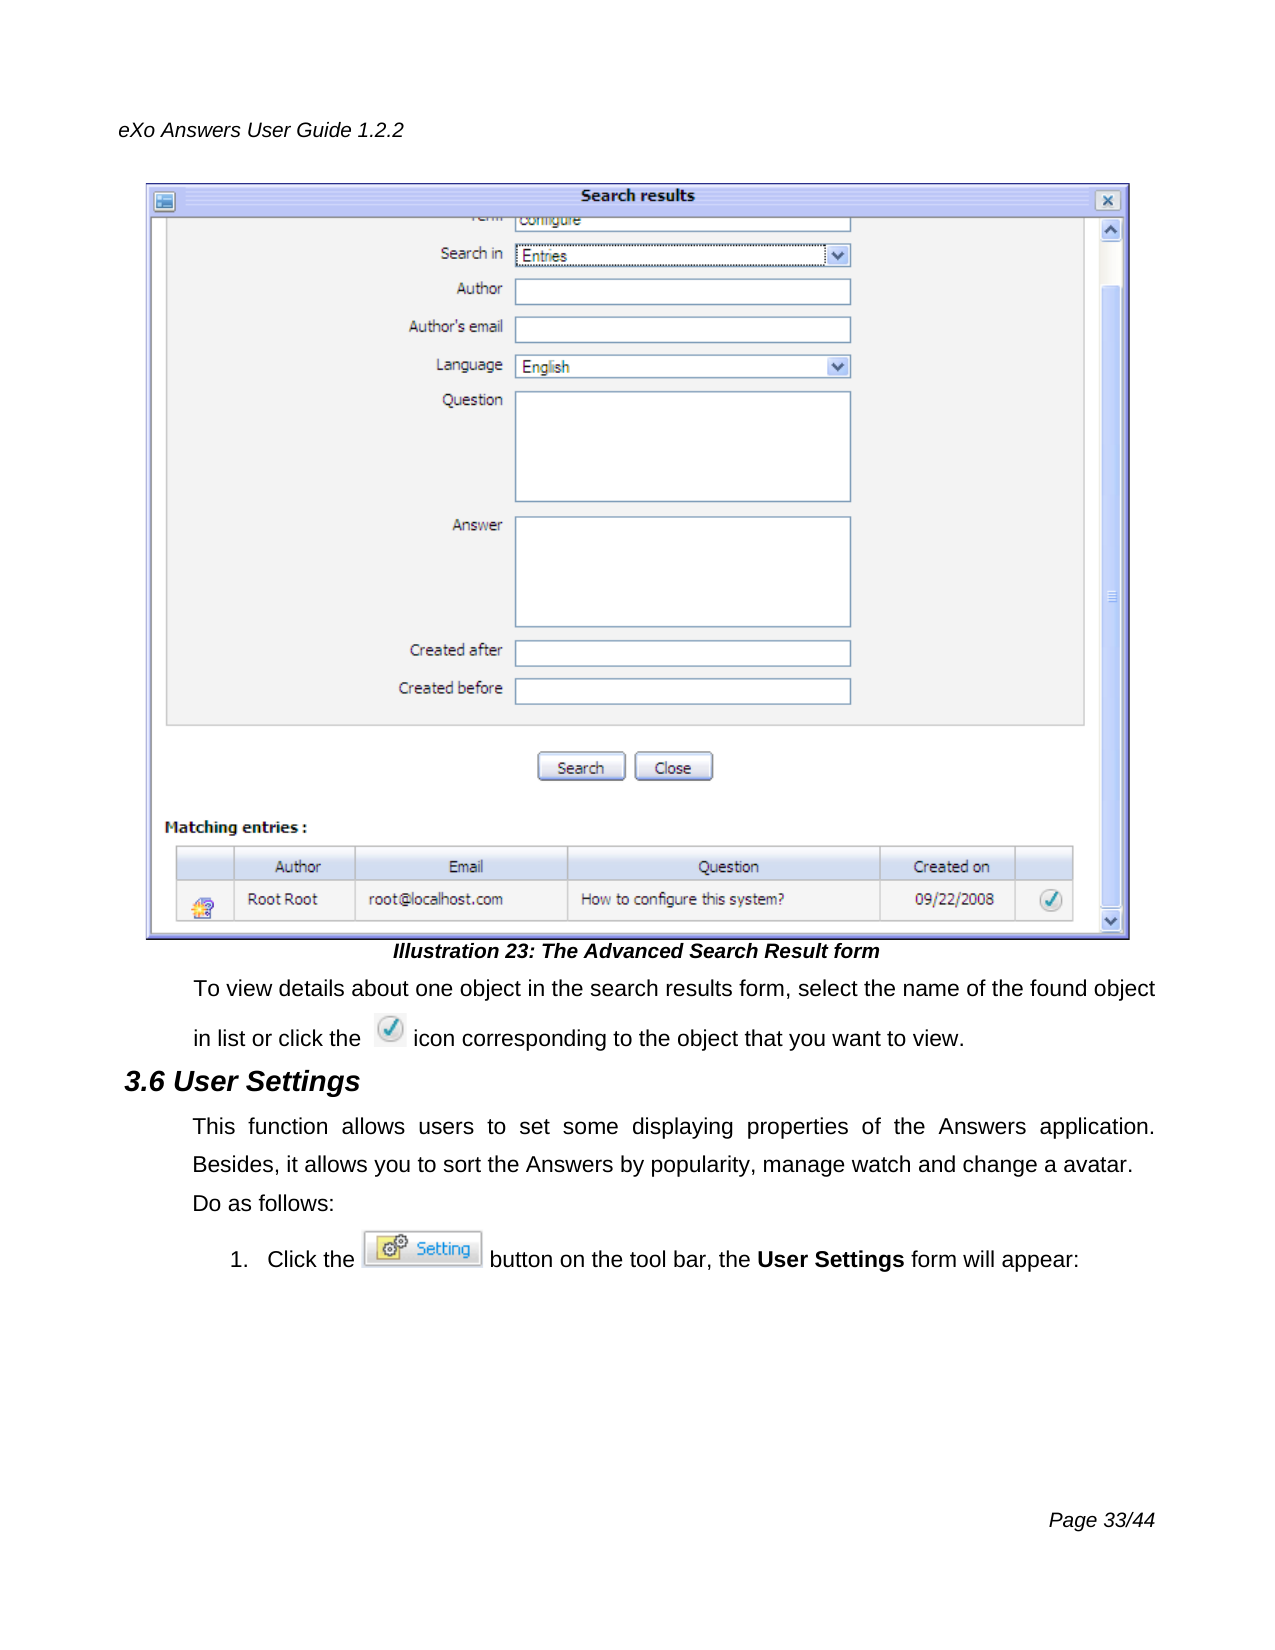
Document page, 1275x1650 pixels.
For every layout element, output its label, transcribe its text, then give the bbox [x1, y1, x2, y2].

list Click the button on the tool bar, the User Settings form will appear: [229, 1229, 1157, 1273]
picture [361, 1228, 484, 1268]
list To view details about one object in the search results form, select the name of the found object in list or click the icon corresponding to the object that you want to view. [146, 171, 1157, 1052]
text This function allows users to set some displaying properties of the Answers application. Besides, it allows you to sort the Answers by popularity, manage watch and change a avatar. [192, 1113, 1157, 1177]
text Do as follows: [192, 1190, 1157, 1216]
subtitle User Settings [124, 1064, 1157, 1097]
picture [145, 183, 1130, 940]
list Illustration 23: The Advanced Search Result form [146, 940, 1129, 963]
picture [373, 1013, 407, 1047]
